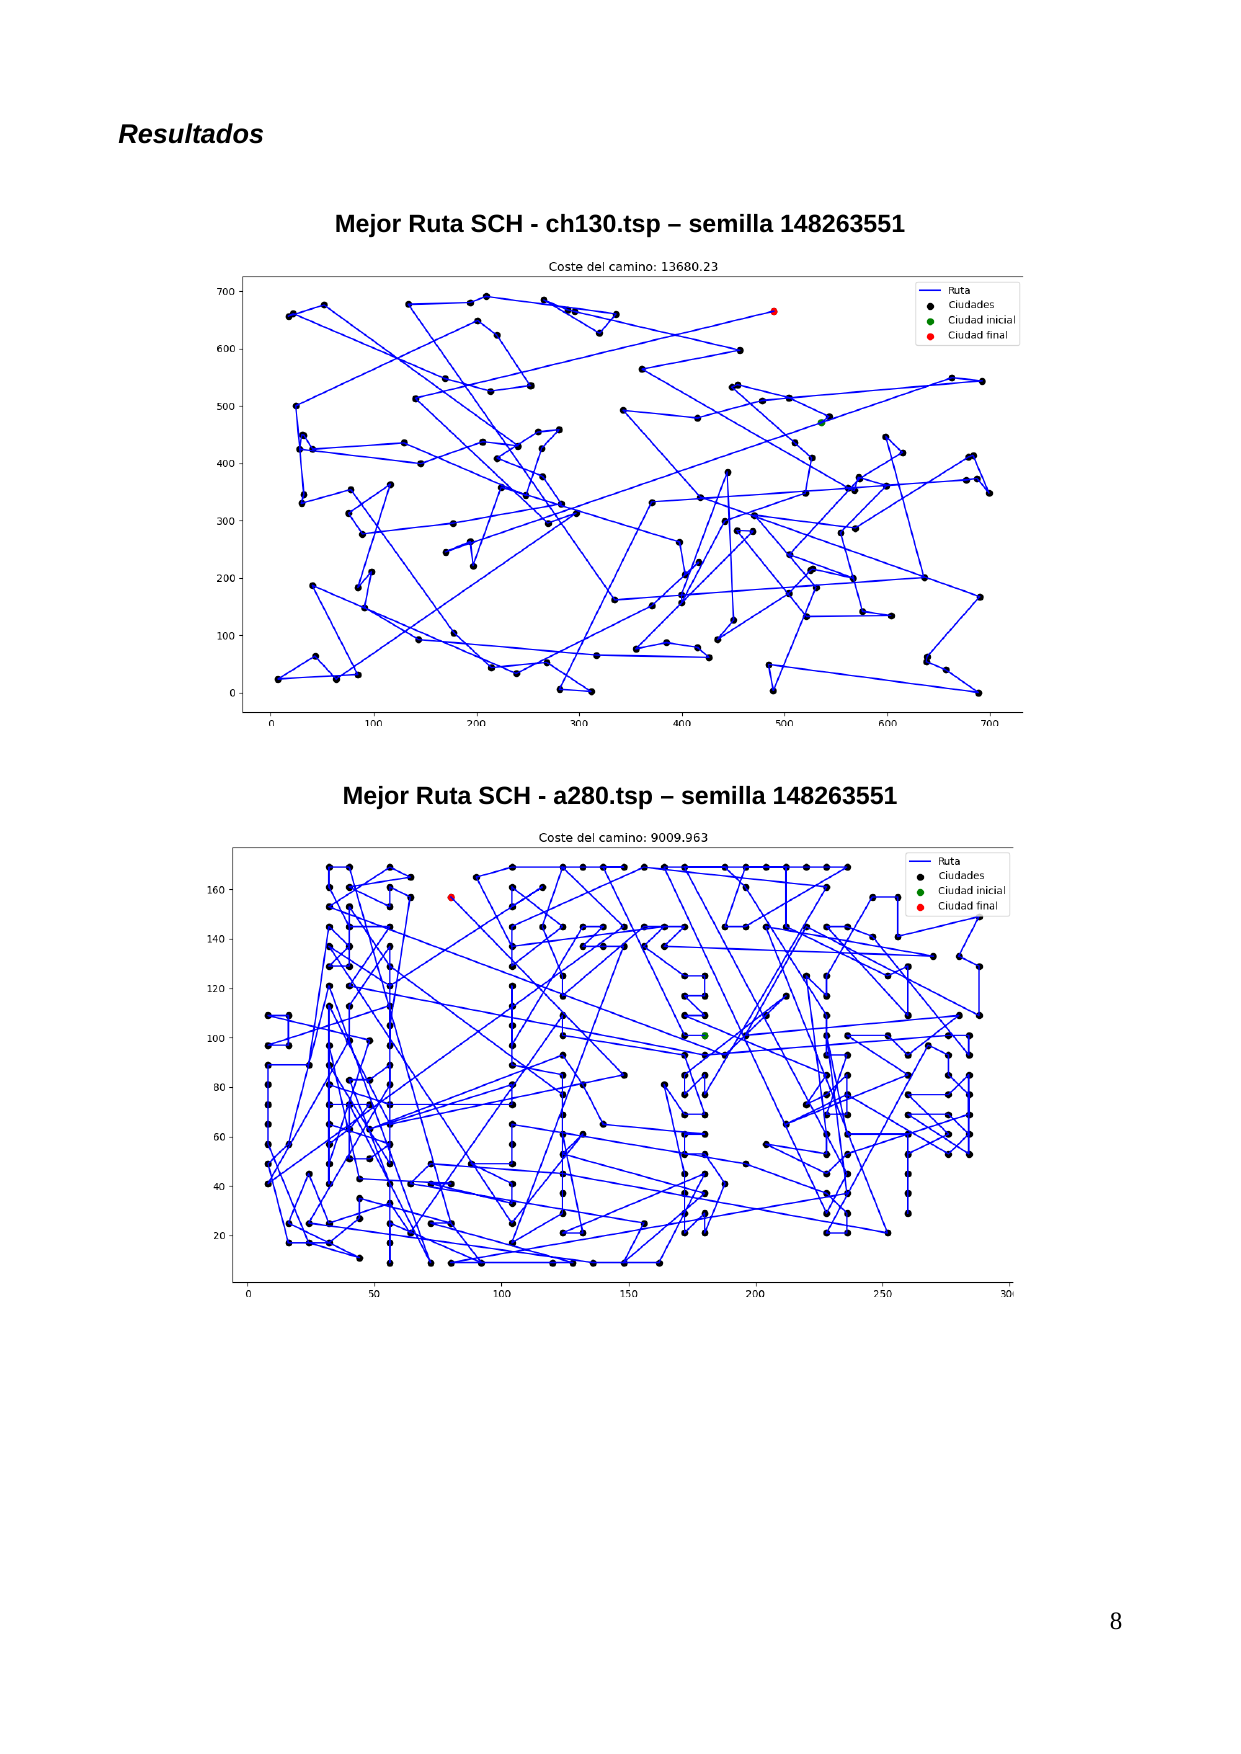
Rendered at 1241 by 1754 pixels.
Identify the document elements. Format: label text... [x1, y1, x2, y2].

picture [207, 821, 1014, 1297]
subtitle Resultados [118, 118, 1122, 149]
text Mejor Ruta SCH - ch130.tsp – semilla 148263551 [118, 209, 1122, 238]
picture [217, 251, 1024, 726]
text Mejor Ruta SCH - a280.tsp – semilla 148263551 [118, 781, 1122, 809]
